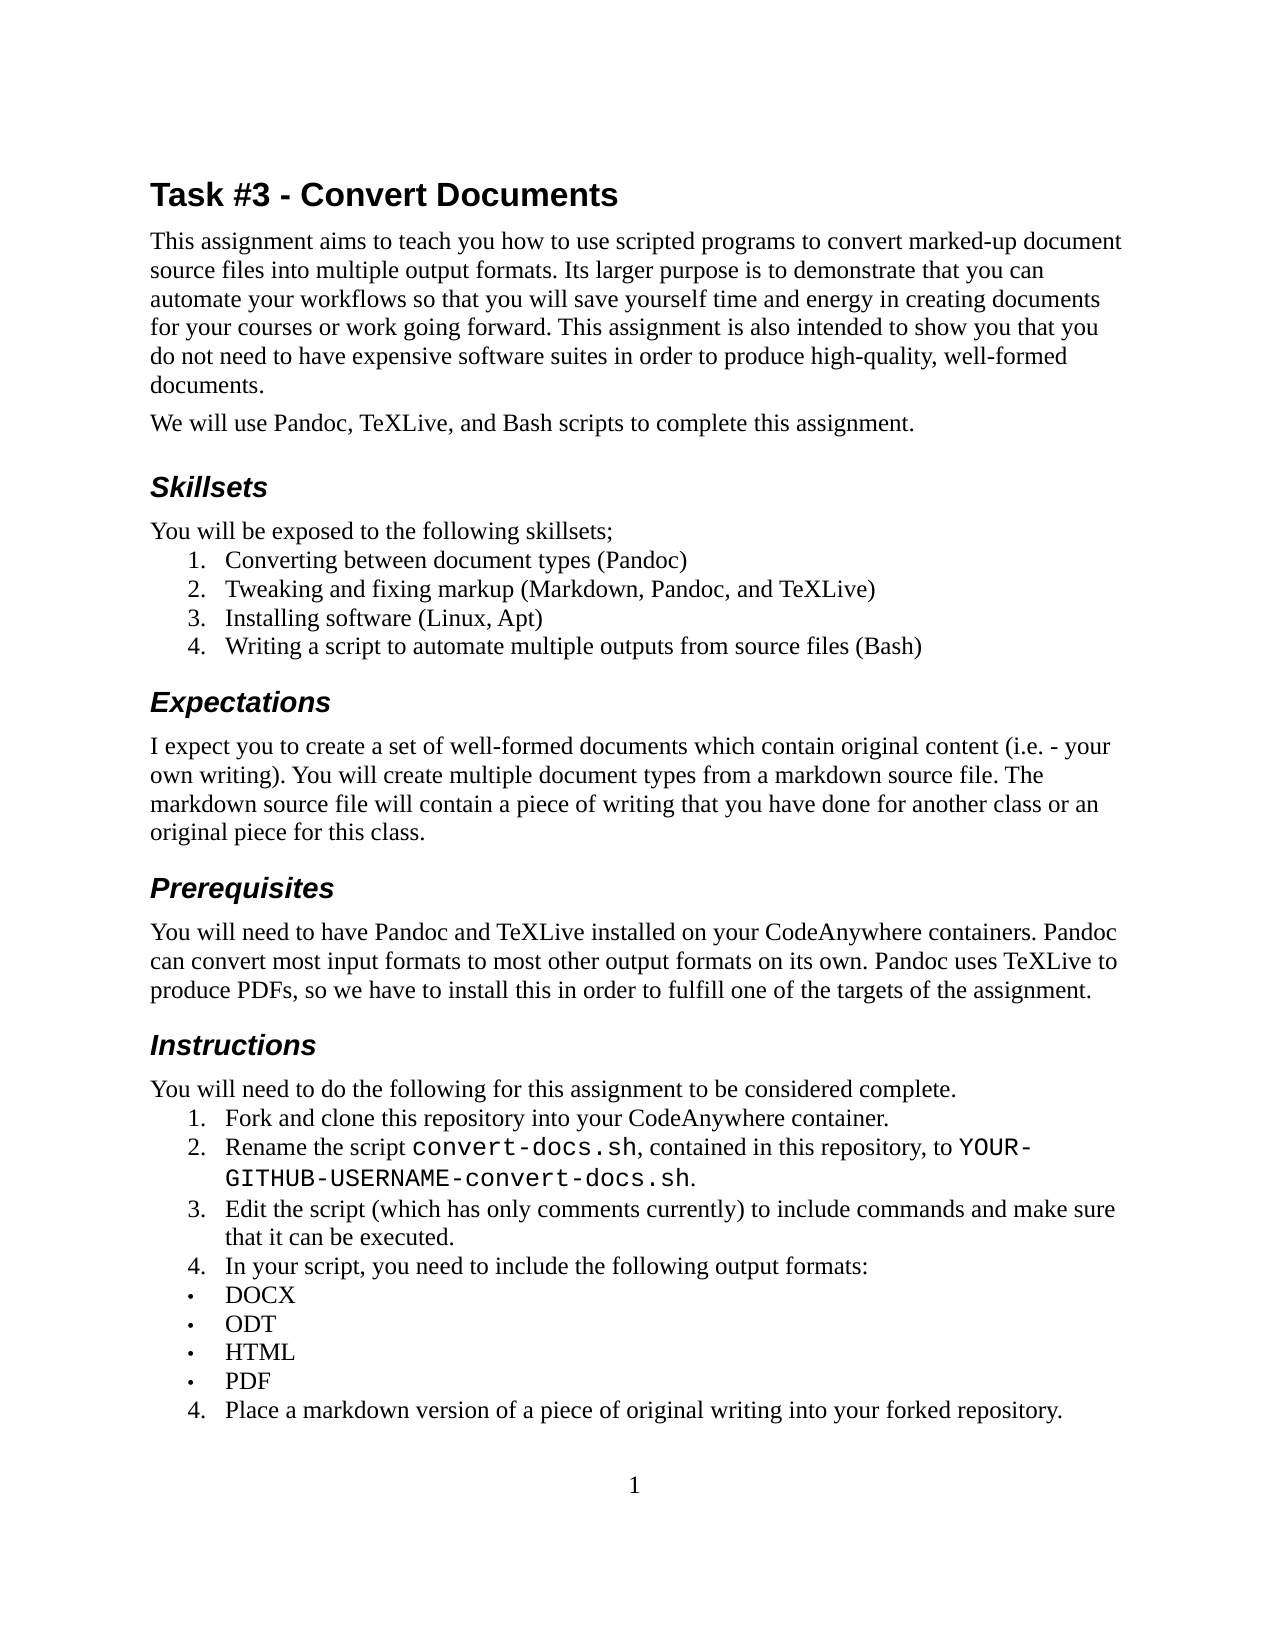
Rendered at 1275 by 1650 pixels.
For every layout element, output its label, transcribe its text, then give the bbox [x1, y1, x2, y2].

text This assignment aims to teach you how to use scripted programs to convert marked-up document source files into multiple output formats. Its larger purpose is to demonstrate that you can automate your workflows so that you will save yourself time and energy in creating documents for your courses or work going forward. This assignment is also intended to show you that you do not need to have expensive software suites in order to produce high-quality, well-formed documents. [150, 226, 1125, 399]
subtitle Prerequisites [150, 871, 1125, 905]
subtitle Expectations [150, 685, 1125, 719]
text We will use Pandoc, TeXLive, and Bash scripts to complete this assignment. [150, 408, 1125, 436]
list PDF [187, 1366, 1125, 1395]
list DOCX [187, 1280, 1125, 1309]
subtitle Skillsets [150, 470, 1125, 504]
list Place a markdown version of a piece of original writing into your forked repository. [187, 1395, 1125, 1424]
list Converting between document types (Pandoc) [187, 545, 1125, 574]
text I expect you to create a set of well-formed documents which contain original content (i.e. - your own writing). You will create multiple document types from a markdown source file. The markdown source file will contain a piece of writing that you have done for another class or an original piece for this class. [150, 731, 1125, 846]
text You will be exposed to the following skillsets; [150, 516, 1125, 545]
list In your script, you need to include the following output formats: [187, 1251, 1125, 1280]
list Rename the script convert-docs.sh, contained in this repository, to YOUR-GITHUB-USERNAME-convert-docs.sh. [187, 1132, 1125, 1194]
text You will need to do the following for this assignment to be considered complete. [150, 1074, 1125, 1103]
list ODT [187, 1309, 1125, 1337]
list Tweaking and fixing markup (Markdown, Pandoc, and TeXLive) [187, 574, 1125, 603]
subtitle Instructions [150, 1028, 1125, 1062]
list Installing software (Linux, Apt) [187, 603, 1125, 631]
text You will need to have Pandoc and TeXLive installed on your CodeAnywhere containers. Pandoc can convert most input formats to most other output formats on its own. Pandoc uses TeXLive to produce PDFs, so we have to install this in order to fulfill one of the targets of the assignment. [150, 917, 1125, 1003]
list Edit the script (which has only comments currently) to include commands and make sure that it can be executed. [187, 1194, 1125, 1251]
list Fork and clone this repository into your CodeAnywhere container. [187, 1103, 1125, 1132]
list HTML [187, 1337, 1125, 1366]
subtitle Task #3 - Convert Documents [150, 175, 1125, 214]
list Writing a script to automate multiple outputs from source files (Bash) [187, 631, 1125, 660]
